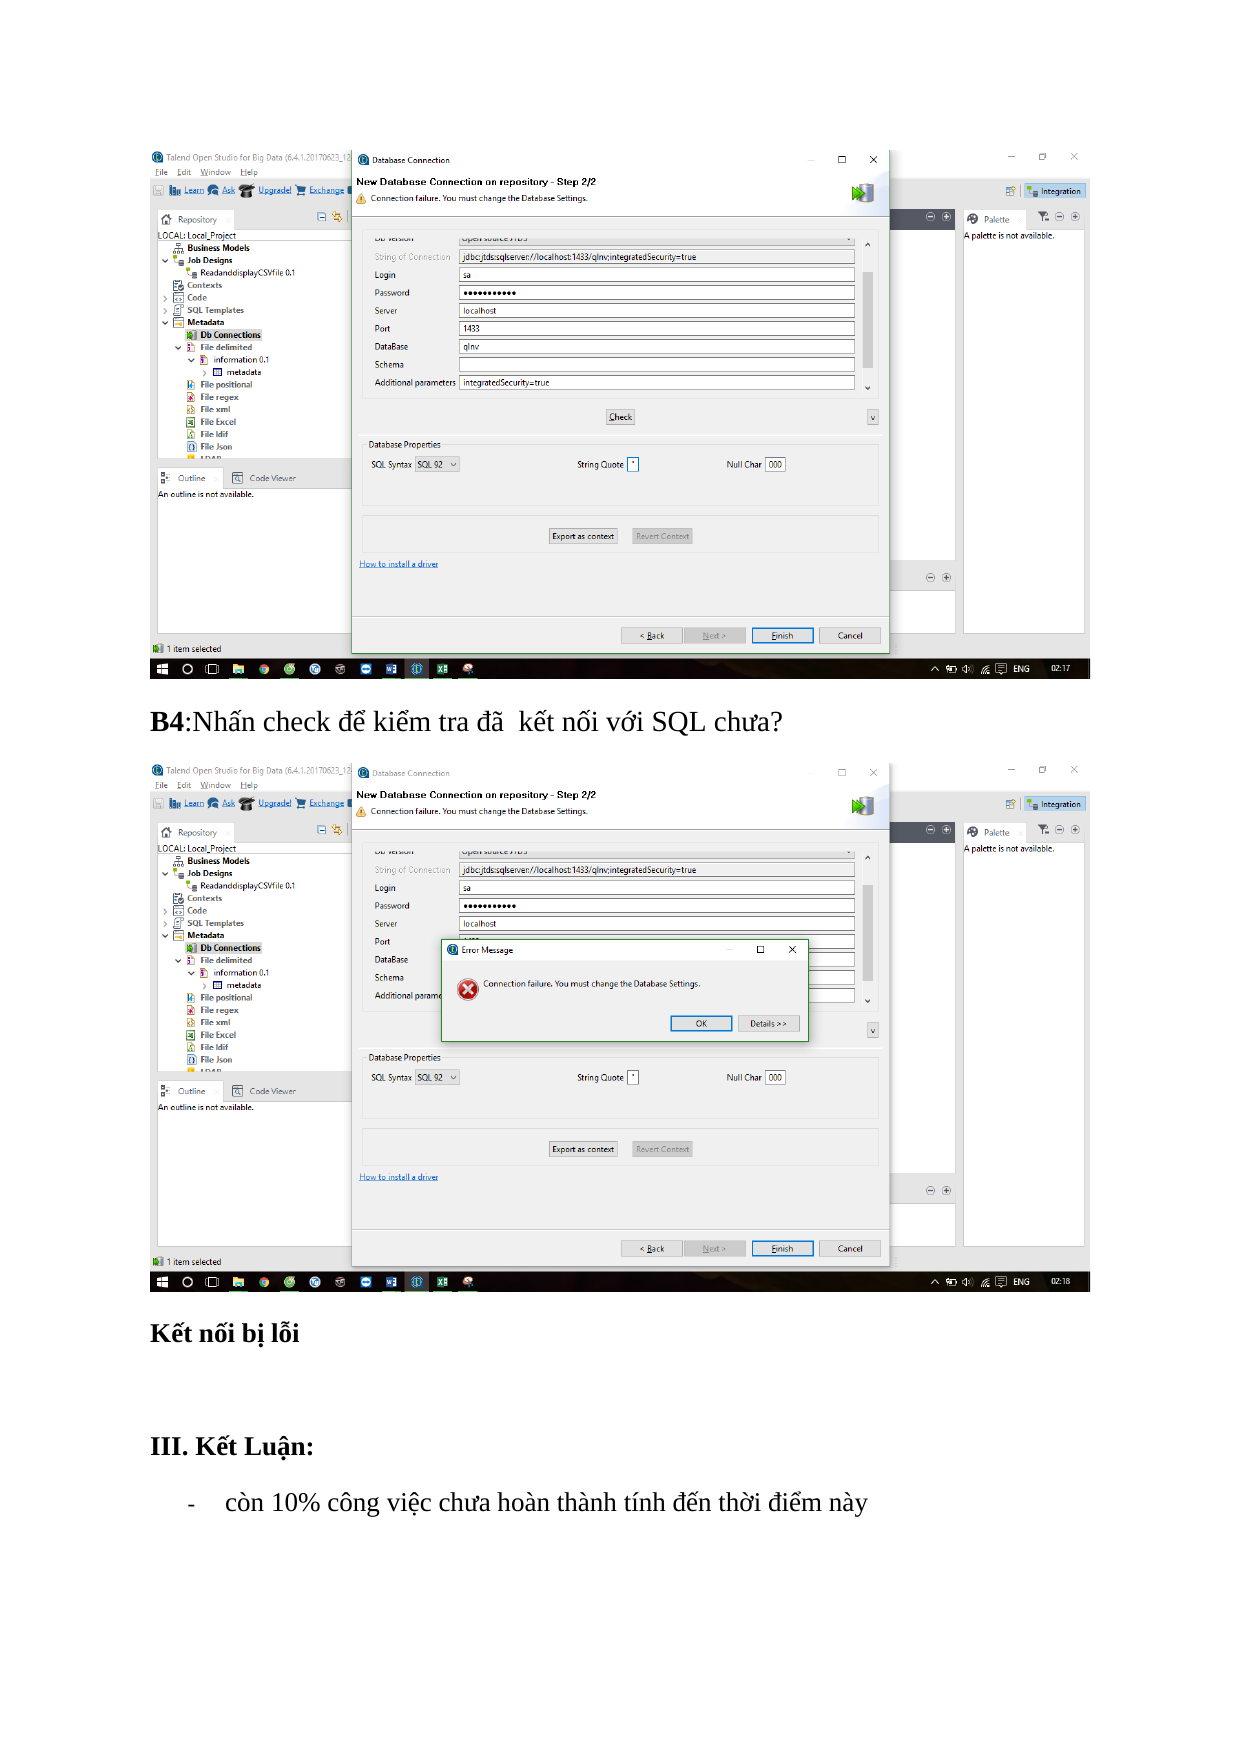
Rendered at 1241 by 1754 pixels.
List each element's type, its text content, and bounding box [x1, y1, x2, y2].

text III. Kết Luận: [150, 1430, 1090, 1461]
text Kết nối bị lỗi [150, 1317, 1090, 1348]
text B4:Nhấn check để kiểm tra đã kết nối với SQL chưa? [150, 704, 1090, 737]
list còn 10% công việc chưa hoàn thành tính đến thời điểm này [187, 1486, 1090, 1517]
